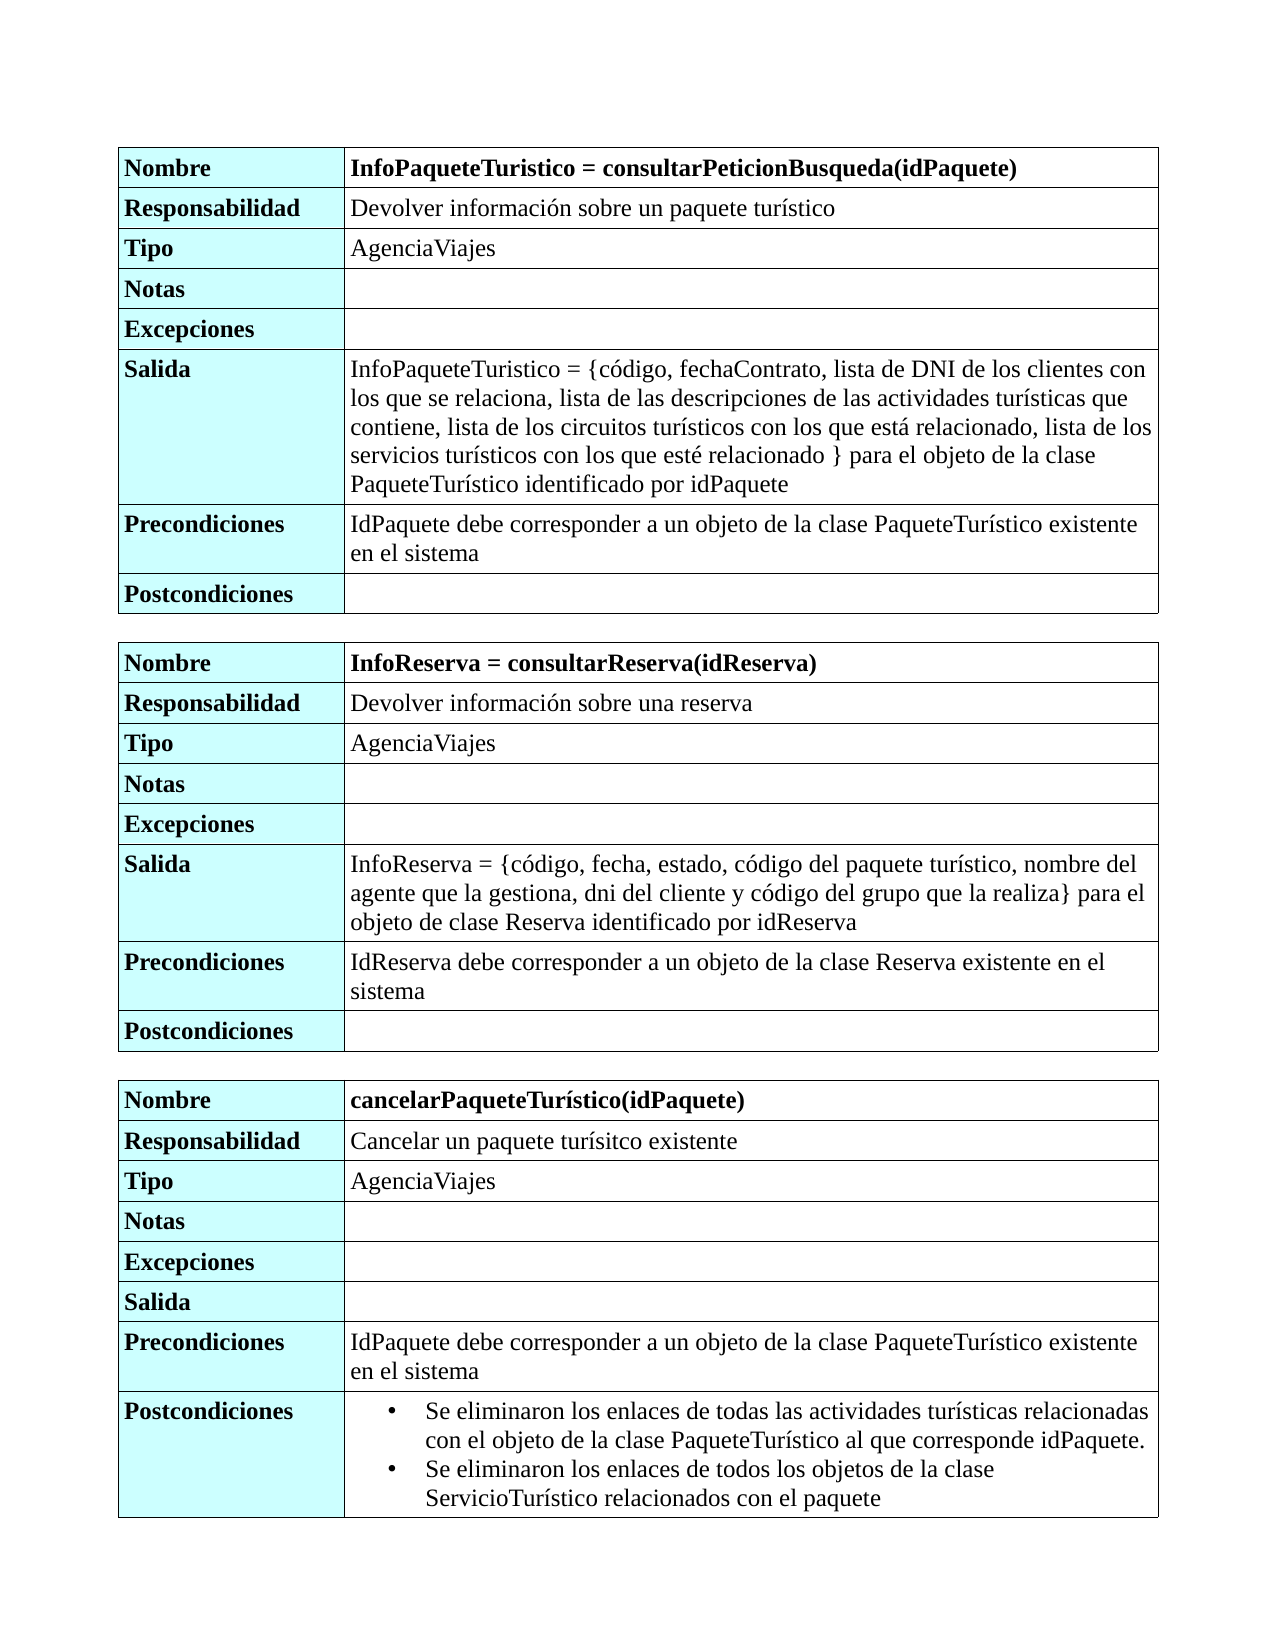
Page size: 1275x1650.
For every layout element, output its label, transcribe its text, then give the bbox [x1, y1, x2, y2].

table_cell Salida [119, 845, 344, 941]
table_cell [345, 1282, 1158, 1321]
table_cell Notas [119, 764, 344, 803]
table_cell Responsabilidad [119, 188, 344, 227]
table_cell Tipo [119, 1161, 344, 1201]
table_cell Precondiciones [119, 942, 344, 1010]
table_cell Salida [119, 350, 344, 504]
table_cell Devolver información sobre una reserva [345, 683, 1158, 723]
table_cell Precondiciones [119, 505, 344, 573]
table_cell Postcondiciones [119, 1392, 344, 1517]
table_cell Postcondiciones [119, 574, 344, 613]
table_cell IdPaquete debe corresponder a un objeto de la clase PaqueteTurístico existente en el sistema [345, 505, 1158, 573]
table_cell AgenciaViajes [345, 724, 1158, 763]
table_cell [345, 1011, 1158, 1051]
table_cell InfoReserva = {código, fecha, estado, código del paquete turístico, nombre del agente que la gestiona, dni del cliente y código del grupo que la realiza} para el objeto de clase Reserva identificado por idReserva [345, 845, 1158, 941]
table_cell InfoPaqueteTuristico = {código, fechaContrato, lista de DNI de los clientes con los que se relaciona, lista de las descripciones de las actividades turísticas que contiene, lista de los circuitos turísticos con los que está relacionado, lista de los servicios turísticos con los que esté relacionado } para el objeto de la clase PaqueteTurístico identificado por idPaquete [345, 350, 1158, 504]
table_cell AgenciaViajes [345, 229, 1158, 268]
table_cell Devolver información sobre un paquete turístico [345, 188, 1158, 227]
table_cell Excepciones [119, 1242, 344, 1281]
table_cell [345, 1242, 1158, 1281]
table_cell Excepciones [119, 309, 344, 348]
table_header InfoReserva = consultarReserva(idReserva) [345, 643, 1158, 682]
table_cell [345, 804, 1158, 843]
table_cell Postcondiciones [119, 1011, 344, 1051]
table_header Nombre [119, 1081, 344, 1120]
table_cell Tipo [119, 229, 344, 268]
table_cell Precondiciones [119, 1322, 344, 1391]
table_header cancelarPaqueteTurístico(idPaquete) [345, 1081, 1158, 1120]
table_header InfoPaqueteTuristico = consultarPeticionBusqueda(idPaquete) [345, 148, 1158, 187]
table_cell Cancelar un paquete turísitco existente [345, 1121, 1158, 1160]
table_header Nombre [119, 643, 344, 682]
table_cell [345, 574, 1158, 613]
table_cell Responsabilidad [119, 683, 344, 723]
table_cell IdReserva debe corresponder a un objeto de la clase Reserva existente en el sistema [345, 942, 1158, 1010]
table_cell [345, 309, 1158, 348]
table_cell [345, 269, 1158, 308]
table_cell Excepciones [119, 804, 344, 843]
table_cell Se eliminaron los enlaces de todas las actividades turísticas relacionadas con el objeto de la clase PaqueteTurístico al que corresponde idPaquete. Se eliminaron los enlaces de todos los objetos de la clase ServicioTurístico relacionados con el paquete Se eliminaron los enlaces de todos los objetos de la clase CircuitoTurístico relacionados con el paquete turístico Se eliminó el enlace con el objeto de la clase Reserva con el que estaba relacionado el paquete turístico a cancelar Se eliminaron todos los enlaces de agente, cliente y grupo con reserva. Se elimino el objeto de la clase Reserva. Se eliminó el enlace con los objetos de la clase Cliente con los que estaba relacionado. Es decir de la clase pago que hace de clase asociación entre ambos. Se eliminó el objeto de la clase PaqueteTurístico que estaba identificado por idPaquete [345, 1392, 1158, 1517]
table_cell IdPaquete debe corresponder a un objeto de la clase PaqueteTurístico existente en el sistema [345, 1322, 1158, 1391]
table_cell [345, 1202, 1158, 1241]
table_cell Notas [119, 1202, 344, 1241]
table_cell AgenciaViajes [345, 1161, 1158, 1201]
table_cell Notas [119, 269, 344, 308]
table_cell [345, 764, 1158, 803]
table_cell Tipo [119, 724, 344, 763]
table_cell Responsabilidad [119, 1121, 344, 1160]
table_header Nombre [119, 148, 344, 187]
table_cell Salida [119, 1282, 344, 1321]
